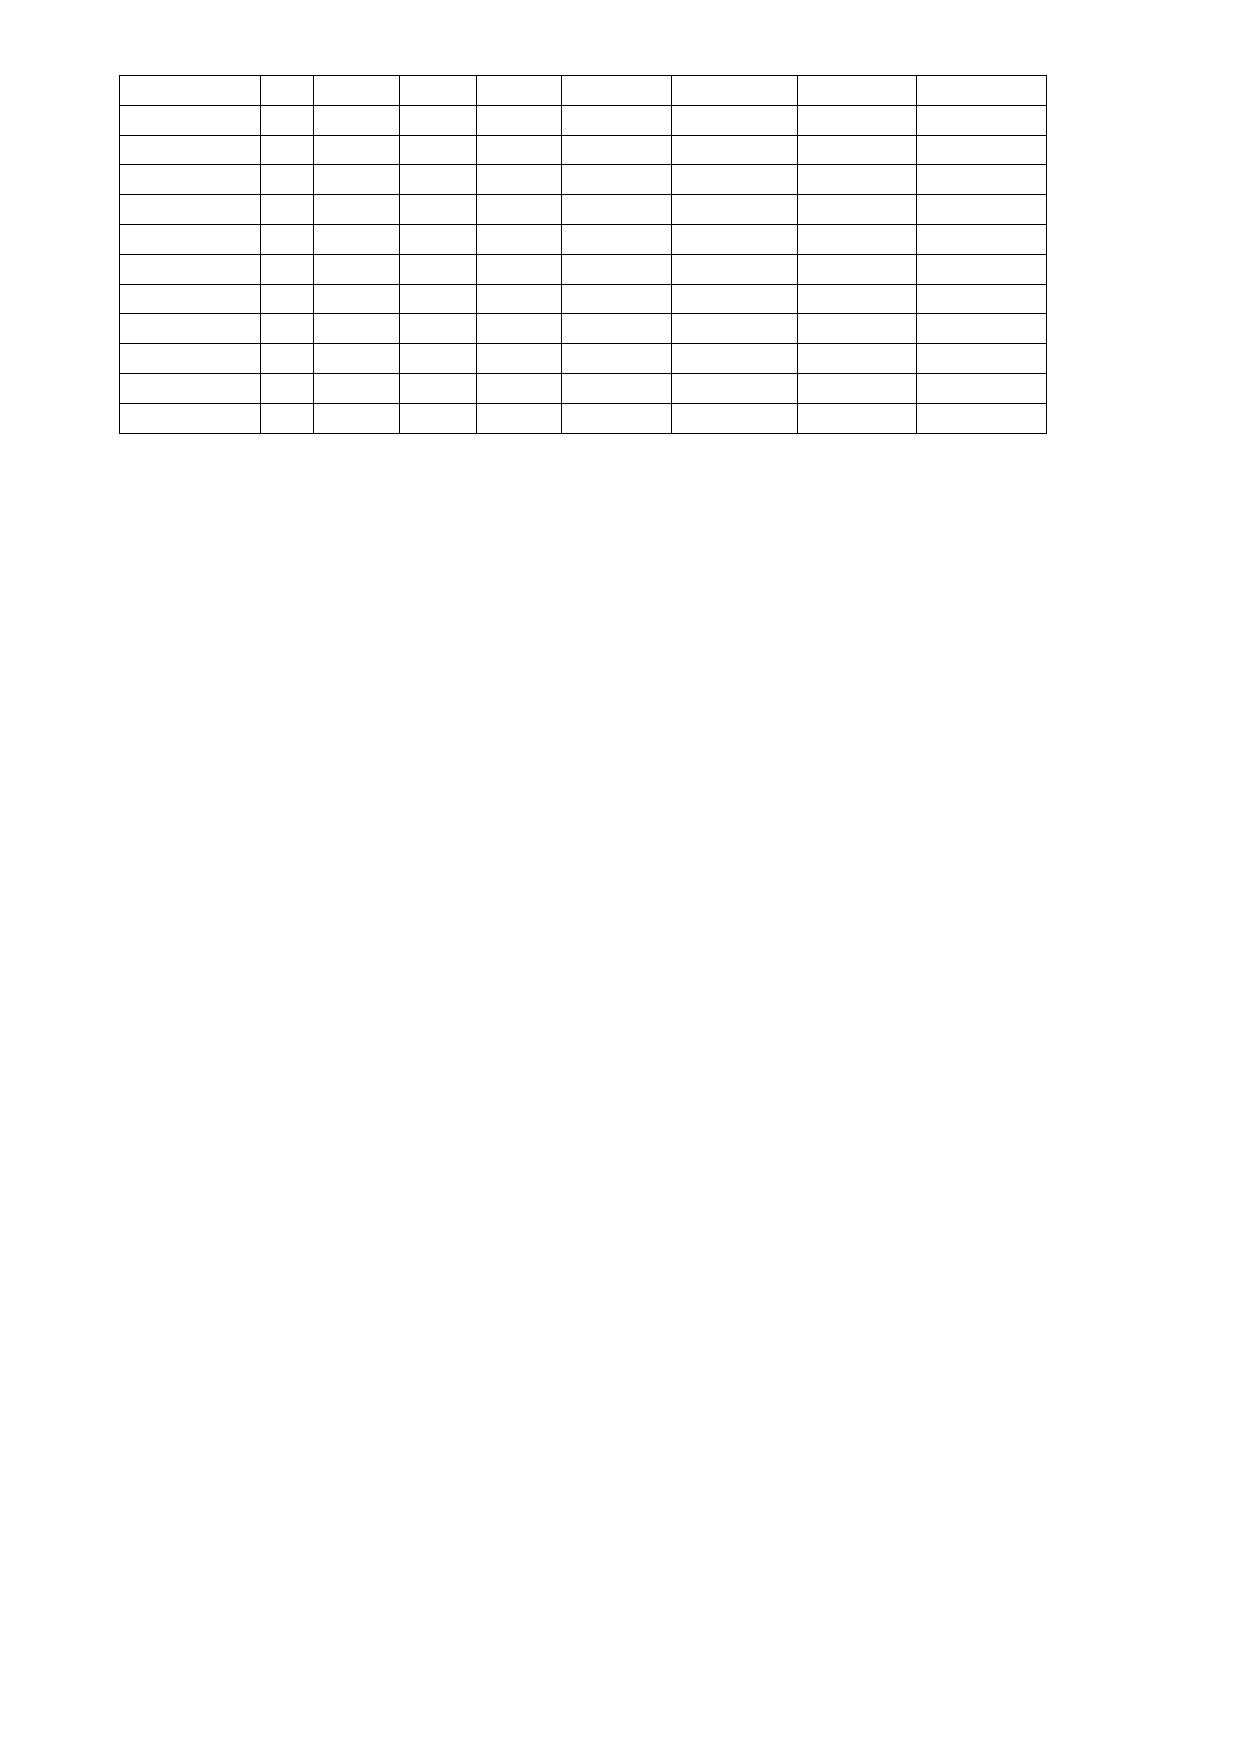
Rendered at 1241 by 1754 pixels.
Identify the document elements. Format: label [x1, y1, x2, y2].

table_cell [477, 76, 561, 105]
table_cell [562, 136, 671, 164]
table_cell [477, 314, 561, 343]
table_cell [477, 195, 561, 224]
table_cell [477, 165, 561, 194]
table_cell [314, 374, 399, 403]
table_cell [261, 255, 313, 283]
table_cell [672, 106, 797, 134]
table_cell [562, 76, 671, 105]
table_cell [120, 136, 260, 164]
table_cell [314, 106, 399, 134]
table_cell [400, 106, 476, 134]
table_cell [261, 285, 313, 313]
table_cell [261, 404, 313, 432]
table_cell [672, 374, 797, 403]
table_cell [314, 76, 399, 105]
table_cell [314, 136, 399, 164]
table_cell [562, 255, 671, 283]
table_cell [562, 314, 671, 343]
table_cell [672, 76, 797, 105]
table_cell [917, 285, 1046, 313]
table_cell [314, 344, 399, 373]
table_cell [400, 195, 476, 224]
table_cell [477, 136, 561, 164]
table_cell [120, 165, 260, 194]
table_cell [798, 225, 916, 254]
table_cell [400, 404, 476, 432]
table_cell [672, 165, 797, 194]
table_cell [261, 344, 313, 373]
table_cell [917, 225, 1046, 254]
table_cell [261, 374, 313, 403]
table_cell [261, 225, 313, 254]
table_cell [400, 285, 476, 313]
table_cell [120, 404, 260, 432]
table_cell [477, 404, 561, 432]
table_cell [798, 106, 916, 134]
table_cell [314, 314, 399, 343]
table_cell [400, 136, 476, 164]
table_cell [400, 165, 476, 194]
table_cell [562, 344, 671, 373]
table_cell [120, 255, 260, 283]
table_cell [672, 285, 797, 313]
table_cell [477, 225, 561, 254]
table_cell [798, 195, 916, 224]
table_cell [917, 344, 1046, 373]
table_cell [400, 76, 476, 105]
table_cell [562, 195, 671, 224]
table_cell [562, 165, 671, 194]
table_cell [120, 314, 260, 343]
table_cell [562, 106, 671, 134]
table_cell [798, 374, 916, 403]
table_cell [798, 314, 916, 343]
table_cell [120, 344, 260, 373]
table_cell [672, 195, 797, 224]
table_cell [400, 374, 476, 403]
table_cell [917, 165, 1046, 194]
table_cell [672, 404, 797, 432]
table_cell [120, 106, 260, 134]
table_cell [917, 106, 1046, 134]
table_cell [798, 165, 916, 194]
table_cell [917, 255, 1046, 283]
table_cell [562, 285, 671, 313]
table_cell [120, 225, 260, 254]
table_cell [314, 285, 399, 313]
table_cell [672, 255, 797, 283]
table_cell [314, 195, 399, 224]
table_cell [798, 285, 916, 313]
table_cell [477, 255, 561, 283]
table_cell [917, 136, 1046, 164]
table_cell [120, 374, 260, 403]
table_cell [917, 195, 1046, 224]
table_cell [261, 136, 313, 164]
table_cell [400, 225, 476, 254]
table_cell [562, 374, 671, 403]
table_cell [672, 344, 797, 373]
table_cell [314, 225, 399, 254]
table_cell [314, 255, 399, 283]
table_cell [477, 106, 561, 134]
table_cell [477, 374, 561, 403]
table_cell [562, 404, 671, 432]
table_cell [477, 285, 561, 313]
table_cell [314, 404, 399, 432]
table_cell [261, 165, 313, 194]
table_cell [917, 76, 1046, 105]
table_cell [798, 255, 916, 283]
table_cell [562, 225, 671, 254]
table_cell [400, 344, 476, 373]
table_cell [798, 404, 916, 432]
table_cell [672, 314, 797, 343]
table_cell [314, 165, 399, 194]
table_cell [120, 285, 260, 313]
table_cell [477, 344, 561, 373]
table_cell [917, 374, 1046, 403]
table_cell [261, 106, 313, 134]
table_cell [261, 76, 313, 105]
table_cell [672, 225, 797, 254]
table_cell [120, 76, 260, 105]
table_cell [400, 314, 476, 343]
table_cell [917, 404, 1046, 432]
table_cell [261, 314, 313, 343]
table_cell [798, 76, 916, 105]
table_cell [672, 136, 797, 164]
table_cell [120, 195, 260, 224]
table_cell [261, 195, 313, 224]
table_cell [400, 255, 476, 283]
table_cell [917, 314, 1046, 343]
table_cell [798, 136, 916, 164]
table_cell [798, 344, 916, 373]
